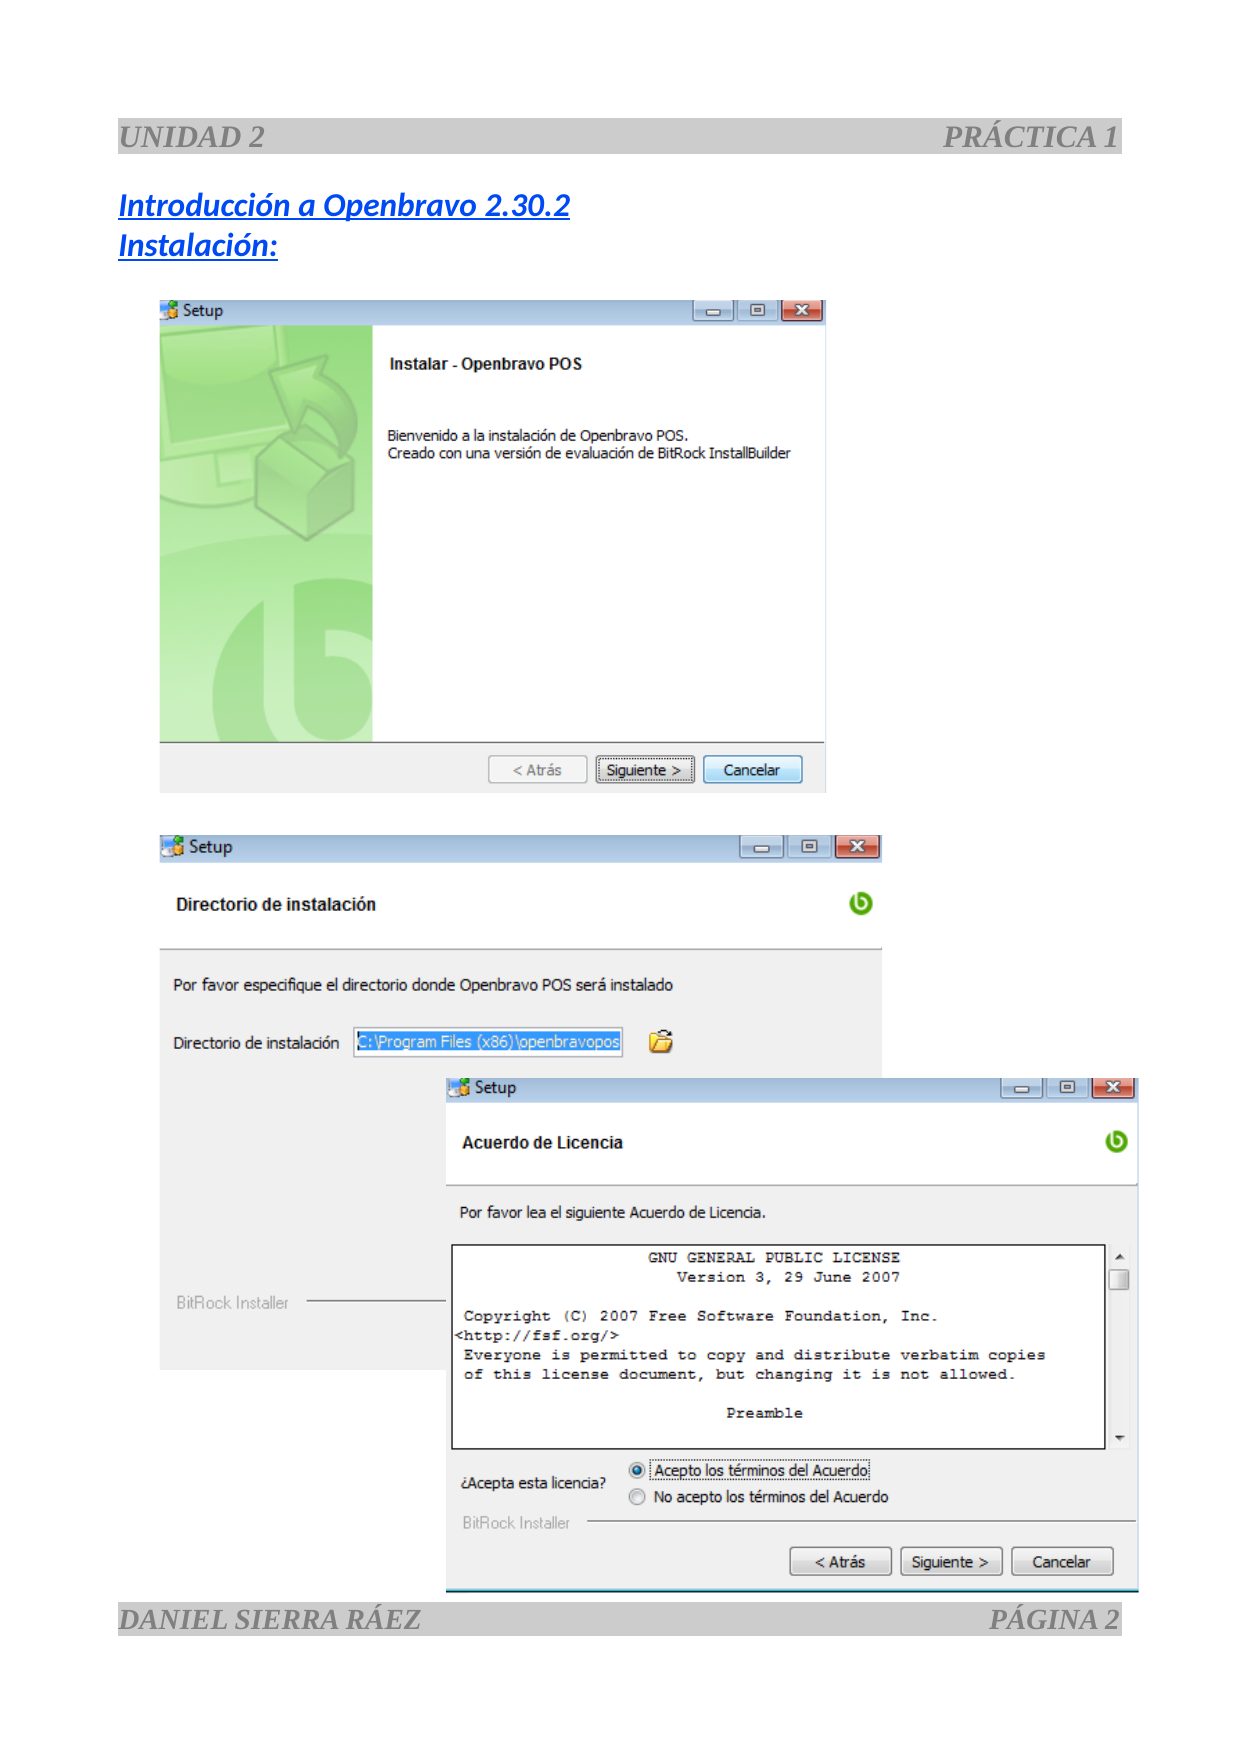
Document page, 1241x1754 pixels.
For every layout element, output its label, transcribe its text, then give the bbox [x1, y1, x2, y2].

text Introducción a Openbravo 2.30.2 [118, 183, 1122, 224]
picture [159, 300, 827, 793]
picture [159, 835, 1139, 1594]
text Instalación: [118, 224, 1122, 265]
